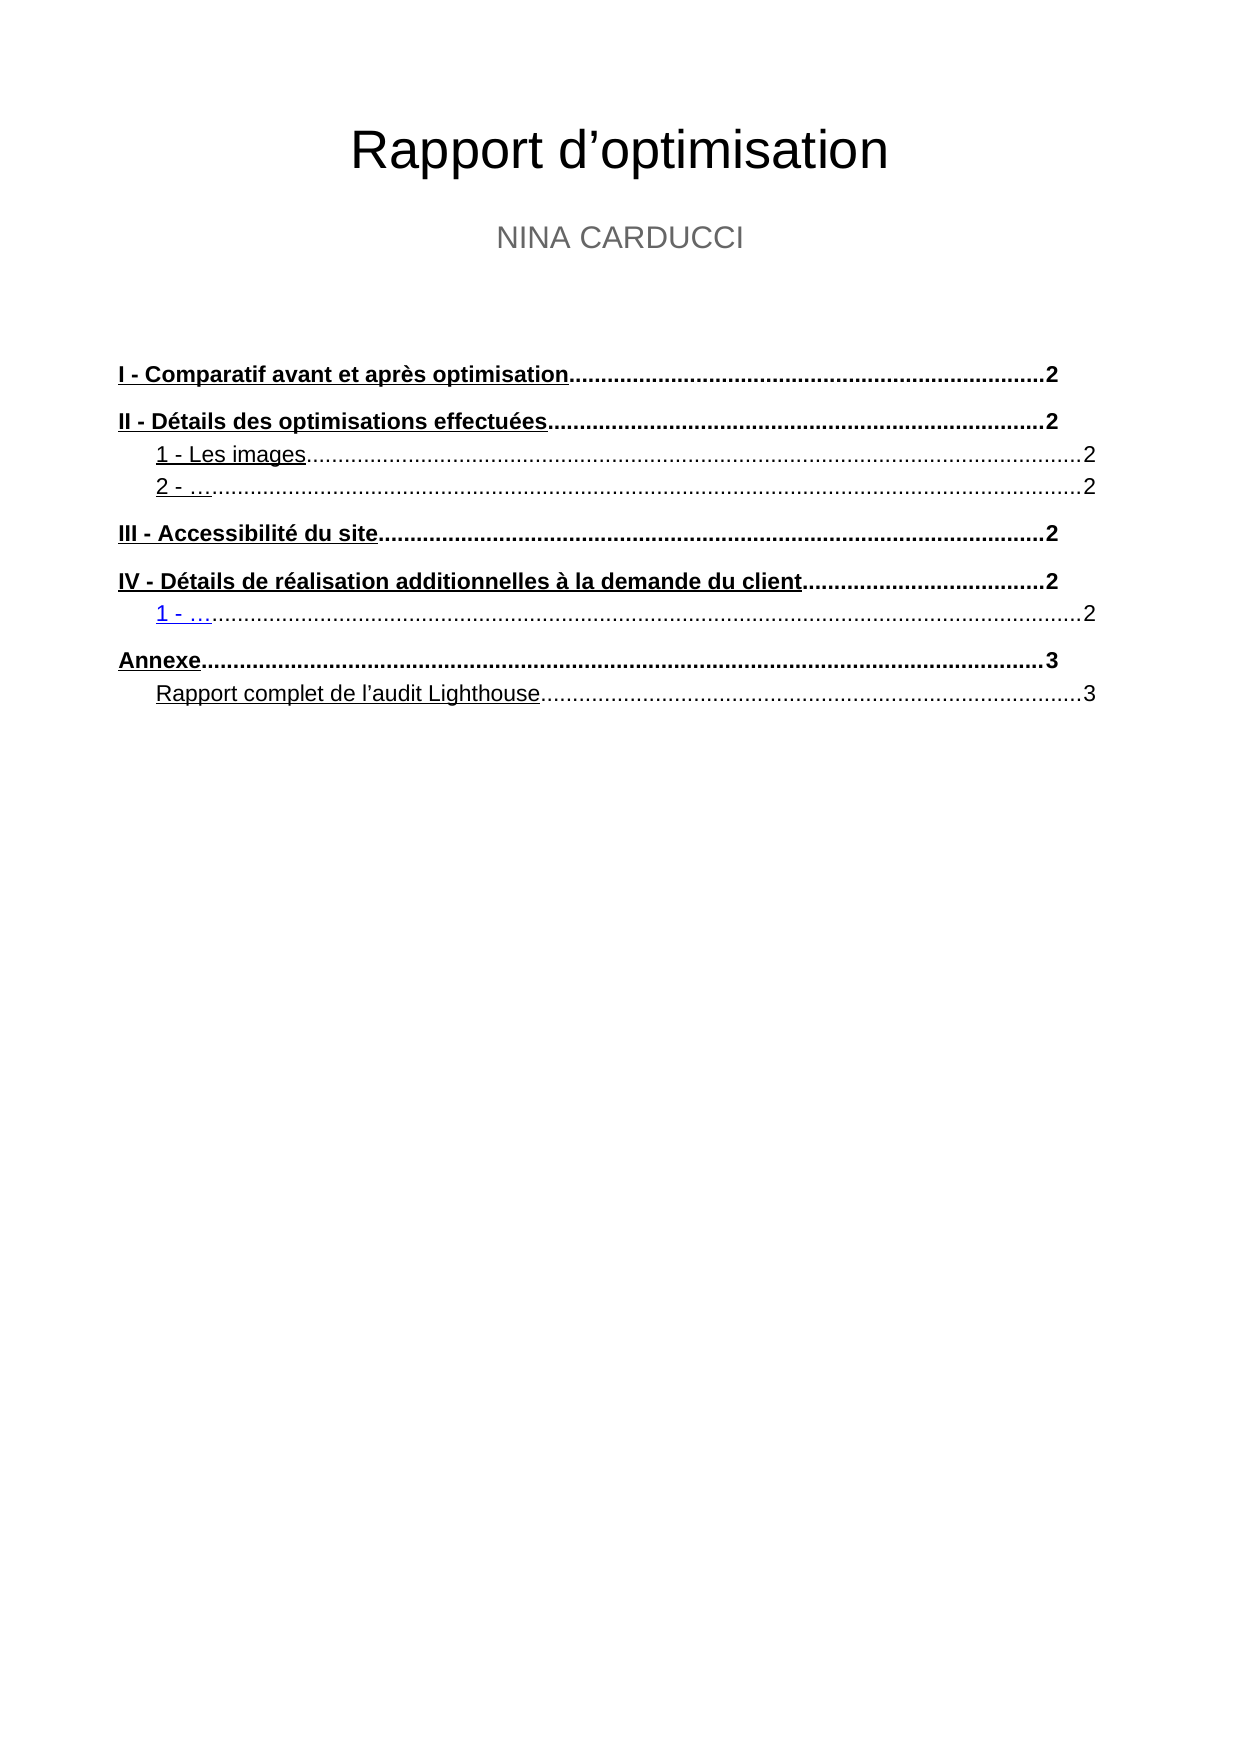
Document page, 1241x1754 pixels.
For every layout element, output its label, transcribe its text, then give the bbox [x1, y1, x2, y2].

text 1 - … 2 [156, 600, 1122, 627]
text 2 - … 2 [156, 473, 1122, 499]
text Annexe 3 [118, 647, 1122, 674]
text IV - Détails de réalisation additionnelles à la demande du client 2 [118, 568, 1122, 594]
text 1 - Les images 2 [156, 441, 1122, 467]
text III - Accessibilité du site 2 [118, 520, 1122, 547]
text Rapport d’optimisation [118, 118, 1122, 180]
text Rapport complet de l’audit Lighthouse 3 [156, 680, 1122, 706]
text I - Comparatif avant et après optimisation 2 [118, 361, 1122, 387]
text NINA CARDUCCI [118, 219, 1122, 255]
text II - Détails des optimisations effectuées 2 [118, 408, 1122, 434]
